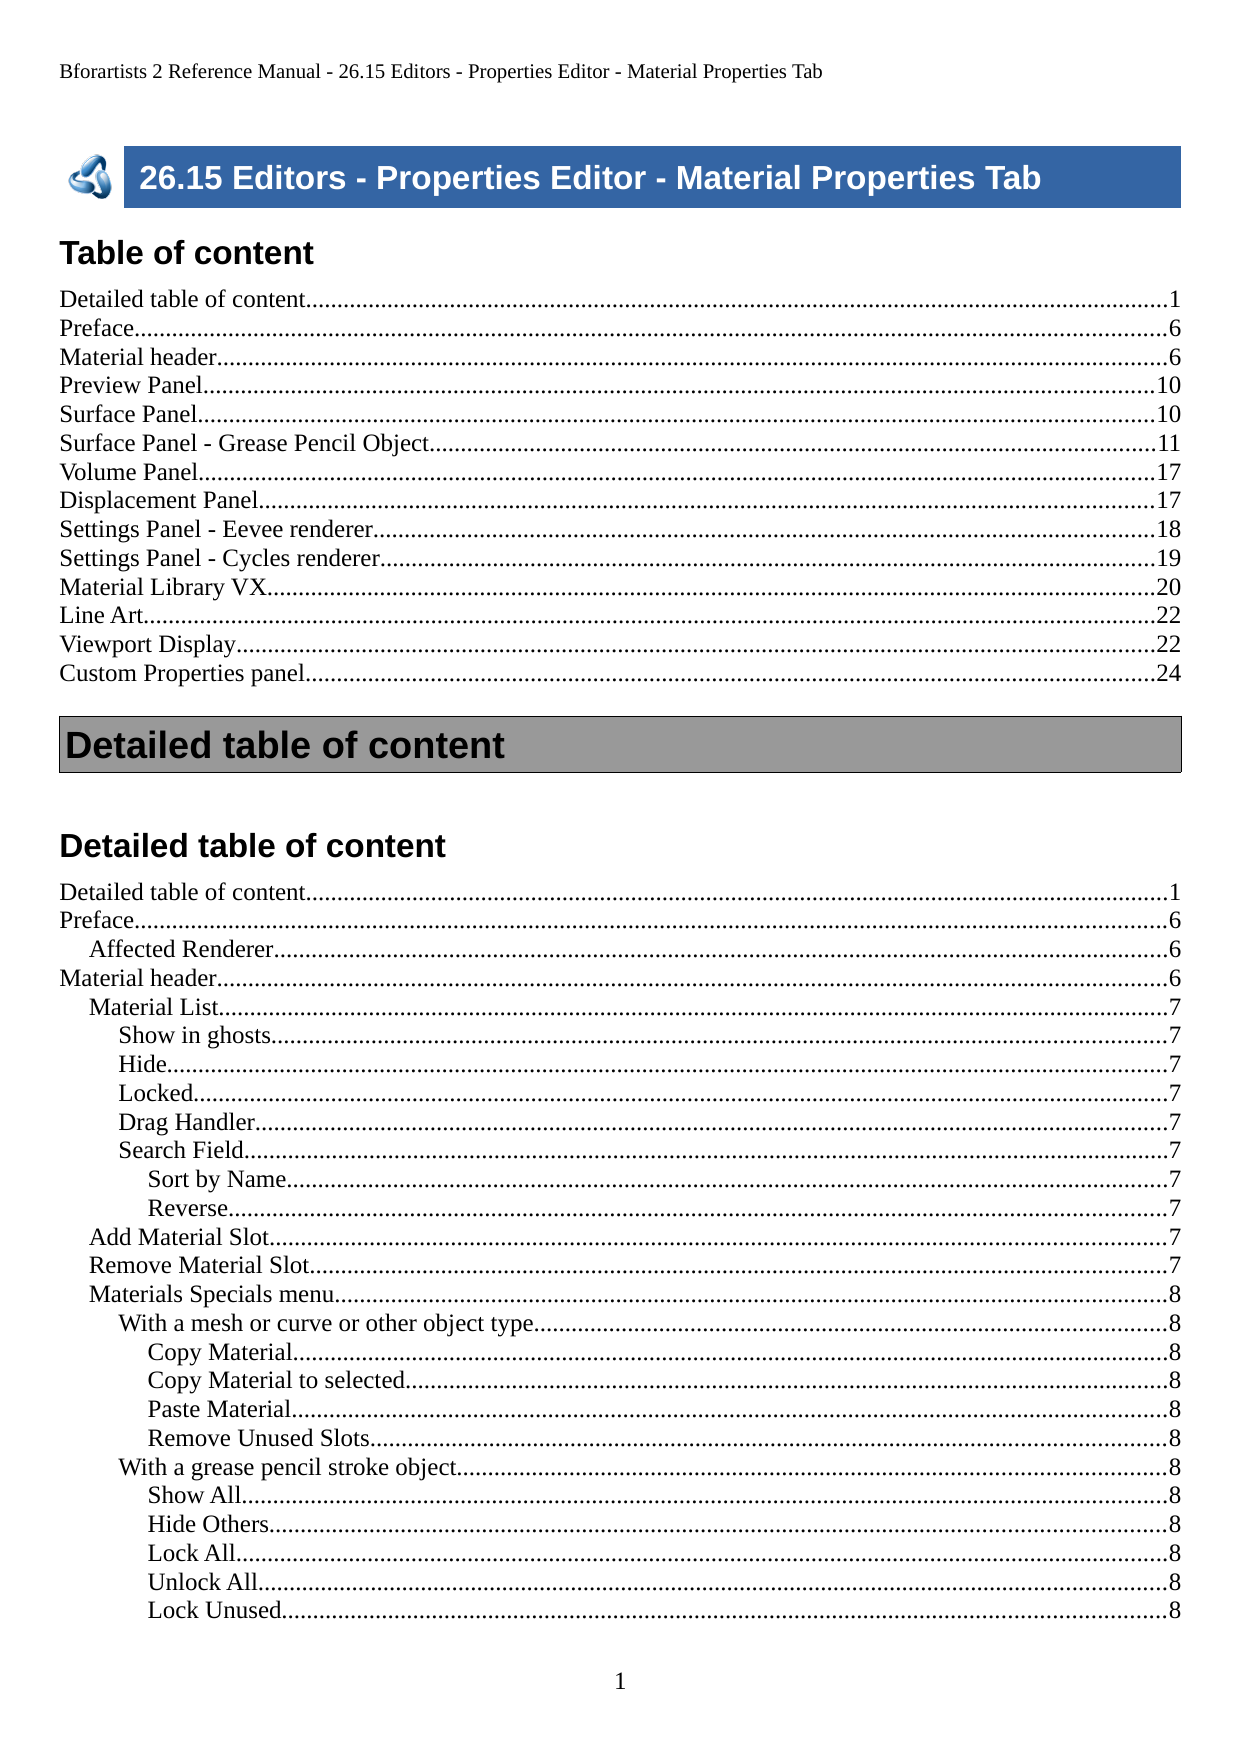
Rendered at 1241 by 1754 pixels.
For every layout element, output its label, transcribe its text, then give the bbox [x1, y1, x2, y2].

text Preface 6 [59, 313, 1181, 342]
text Material header 6 [59, 963, 1181, 992]
text Material header 6 [59, 342, 1181, 371]
text Drag Handler 7 [118, 1107, 1181, 1136]
text Detailed table of content 1 [59, 877, 1181, 906]
text Copy Material 8 [147, 1337, 1181, 1366]
text Reverse 7 [147, 1193, 1181, 1222]
text Viewport Display 22 [59, 629, 1181, 658]
text Displacement Panel 17 [59, 486, 1181, 514]
table_header [59, 146, 124, 208]
text Add Material Slot 7 [88, 1222, 1181, 1251]
text Search Field 7 [118, 1136, 1181, 1164]
text Detailed table of content 1 [59, 284, 1181, 313]
text Show in ghosts 7 [118, 1021, 1181, 1049]
text Hide 7 [118, 1049, 1181, 1078]
text Line Art 22 [59, 601, 1181, 629]
text Copy Material to selected 8 [147, 1366, 1181, 1394]
text Material Library VX 20 [59, 572, 1181, 601]
text Locked 7 [118, 1078, 1181, 1107]
text Materials Specials menu 8 [88, 1279, 1181, 1308]
text Preface 6 [59, 906, 1181, 934]
text Paste Material 8 [147, 1394, 1181, 1423]
text Show All 8 [147, 1481, 1181, 1509]
text Custom Properties panel 24 [59, 658, 1181, 687]
text Lock All 8 [147, 1538, 1181, 1567]
text Unlock All 8 [147, 1567, 1181, 1596]
text Hide Others 8 [147, 1509, 1181, 1538]
text Remove Material Slot 7 [88, 1251, 1181, 1279]
text Sort by Name 7 [147, 1164, 1181, 1193]
text Material List 7 [88, 992, 1181, 1021]
text Lock Unused 8 [147, 1596, 1181, 1624]
picture [65, 152, 114, 202]
subtitle Detailed table of content [59, 826, 1181, 864]
text Preview Panel 10 [59, 371, 1181, 399]
text Settings Panel - Eevee renderer 18 [59, 514, 1181, 543]
text Affected Renderer 6 [88, 934, 1181, 963]
table_header Detailed table of content [60, 717, 1181, 772]
text Remove Unused Slots 8 [147, 1423, 1181, 1452]
text Volume Panel 17 [59, 457, 1181, 486]
text Settings Panel - Cycles renderer 19 [59, 543, 1181, 572]
text Surface Panel 10 [59, 399, 1181, 428]
subtitle Table of content [59, 233, 1181, 272]
text With a grease pencil stroke object 8 [118, 1452, 1181, 1481]
text Surface Panel - Grease Pencil Object 11 [59, 428, 1181, 457]
table_header 26.15 Editors - Properties Editor - Material Properties Tab [124, 146, 1181, 208]
text With a mesh or curve or other object type 8 [118, 1308, 1181, 1337]
